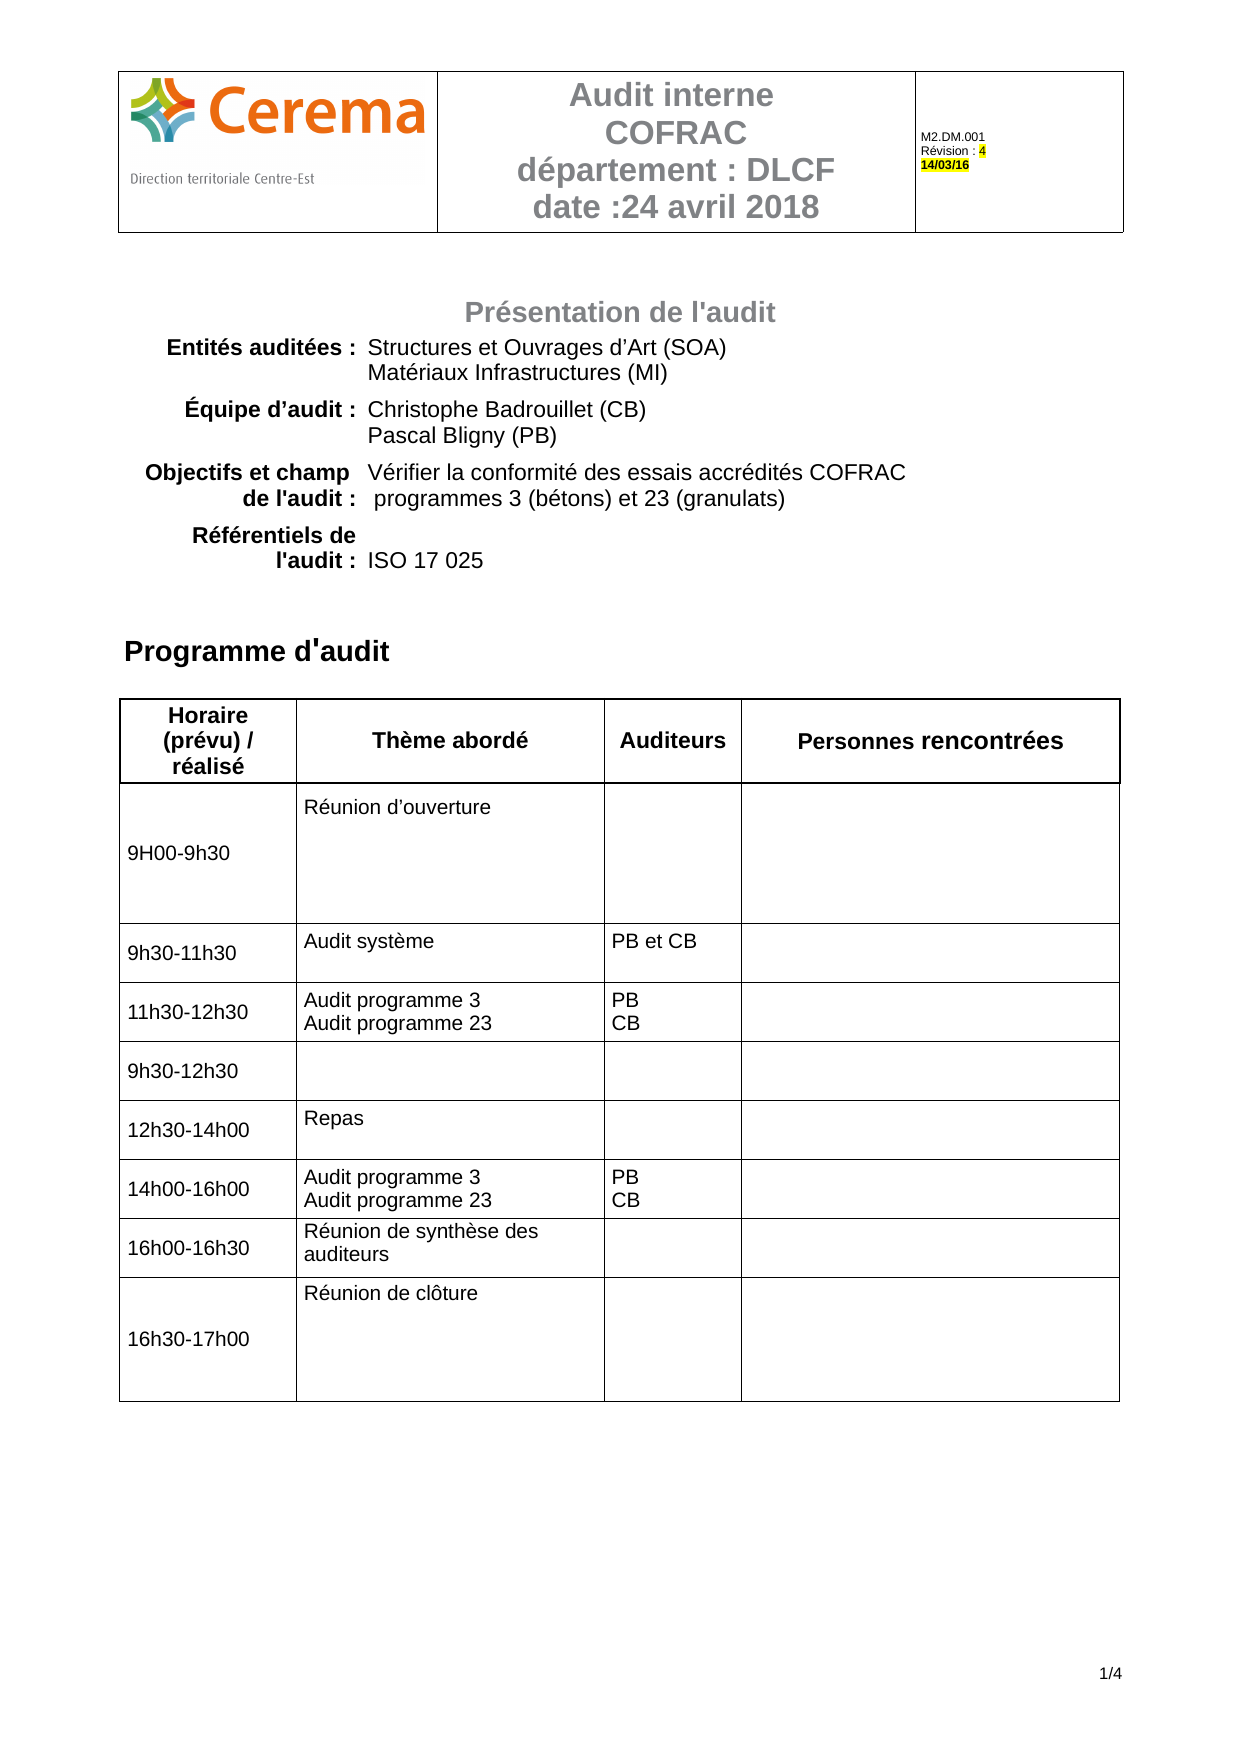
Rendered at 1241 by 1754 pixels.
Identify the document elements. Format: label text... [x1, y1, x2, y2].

table_cell [605, 1042, 741, 1100]
table_header Programme d'audit [118, 626, 1122, 674]
table_cell [742, 1160, 1119, 1218]
table_cell Référentiels de l'audit : [118, 517, 362, 579]
table_header Entités auditées : [118, 329, 362, 391]
table_cell Vérifier la conformité des essais accrédités COFRAC programmes 3 (bétons) et 23 (granulats) [362, 454, 1123, 517]
table_cell Christophe Badrouillet (CB) Pascal Bligny (PB) [362, 391, 1123, 454]
picture [129, 76, 426, 185]
table_cell Objectifs et champ de l'audit : [118, 454, 362, 517]
table_cell PB et CB [605, 924, 741, 982]
table_cell 11h30-12h30 [120, 983, 296, 1041]
table_header Personnes rencontrées [742, 700, 1119, 782]
table_cell 14h00-16h00 [120, 1160, 296, 1218]
table_cell [605, 1101, 741, 1159]
table_cell 16h00-16h30 [120, 1219, 296, 1277]
table_cell [605, 1278, 741, 1401]
table_cell 9H00-9h30 [120, 784, 296, 923]
table_header Horaire (prévu) / réalisé [121, 700, 296, 782]
table_cell 9h30-12h30 [120, 1042, 296, 1100]
table_header Structures et Ouvrages d’Art (SOA) Matériaux Infrastructures (MI) [362, 329, 1123, 391]
table_cell 12h30-14h00 [120, 1101, 296, 1159]
table_cell [742, 1042, 1119, 1100]
table_cell [742, 983, 1119, 1041]
table_cell [297, 1042, 604, 1100]
table_cell 16h30-17h00 [120, 1278, 296, 1401]
table_cell [742, 1101, 1119, 1159]
table_cell Audit système [297, 924, 604, 982]
table_cell [742, 1219, 1119, 1277]
table_cell [605, 1219, 741, 1277]
table_cell ISO 17 025 [362, 517, 1123, 579]
table_header Auditeurs [605, 700, 741, 782]
table_cell PB CB [605, 983, 741, 1041]
table_cell [742, 784, 1119, 923]
table_cell Repas [297, 1101, 604, 1159]
table_cell Équipe d’audit : [118, 391, 362, 454]
text Présentation de l'audit [118, 296, 1122, 328]
table_cell 9h30-11h30 [120, 924, 296, 982]
table_cell Réunion de synthèse des auditeurs [297, 1219, 604, 1277]
table_cell [605, 784, 741, 923]
table_cell Audit programme 3 Audit programme 23 [297, 1160, 604, 1218]
table_cell PB CB [605, 1160, 741, 1218]
table_cell [742, 1278, 1119, 1401]
table_cell Réunion d’ouverture [297, 784, 604, 923]
table_cell [742, 924, 1119, 982]
table_cell Réunion de clôture [297, 1278, 604, 1401]
table_header Thème abordé [297, 700, 604, 782]
table_cell Audit programme 3 Audit programme 23 [297, 983, 604, 1041]
